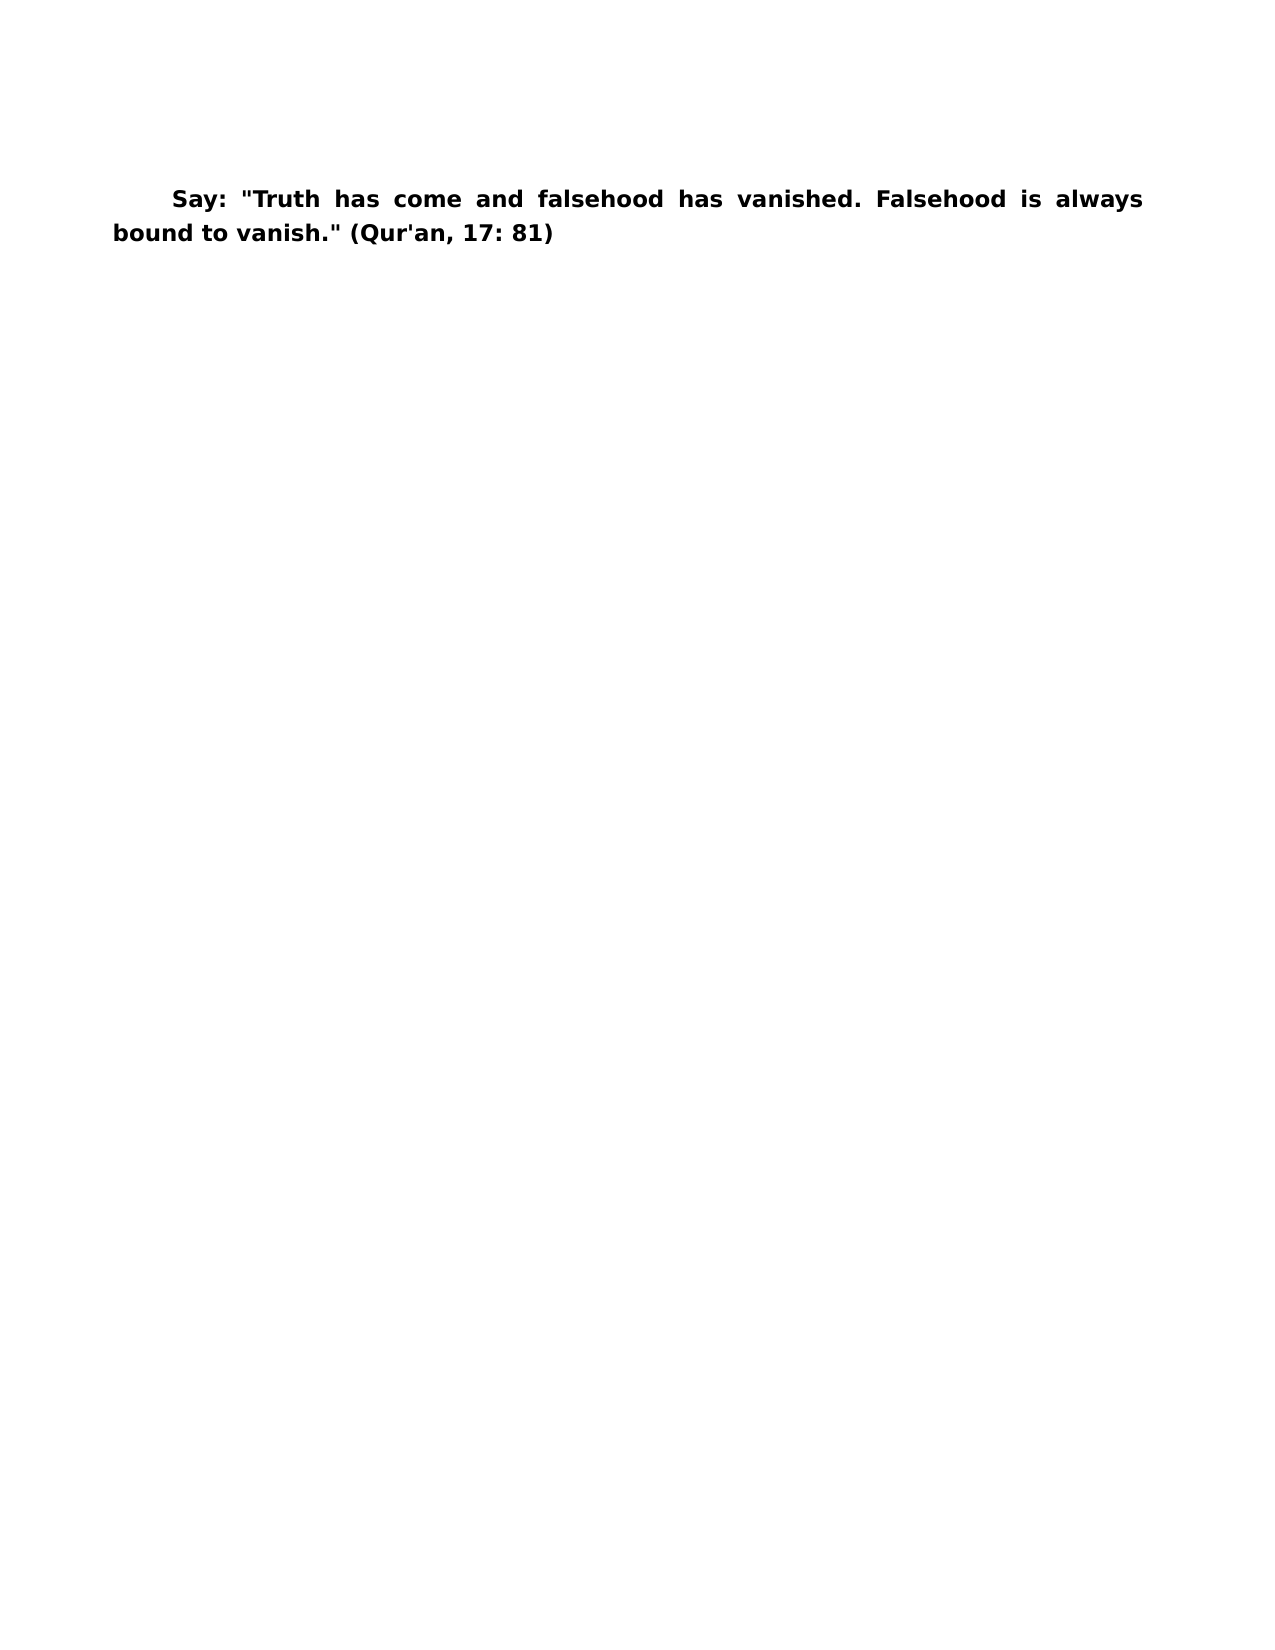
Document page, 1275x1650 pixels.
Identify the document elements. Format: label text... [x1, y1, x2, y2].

text Say: "Truth has come and falsehood has vanished. Falsehood is always bound to vanish." (Qur'an, 17: 81) [112, 181, 1145, 248]
